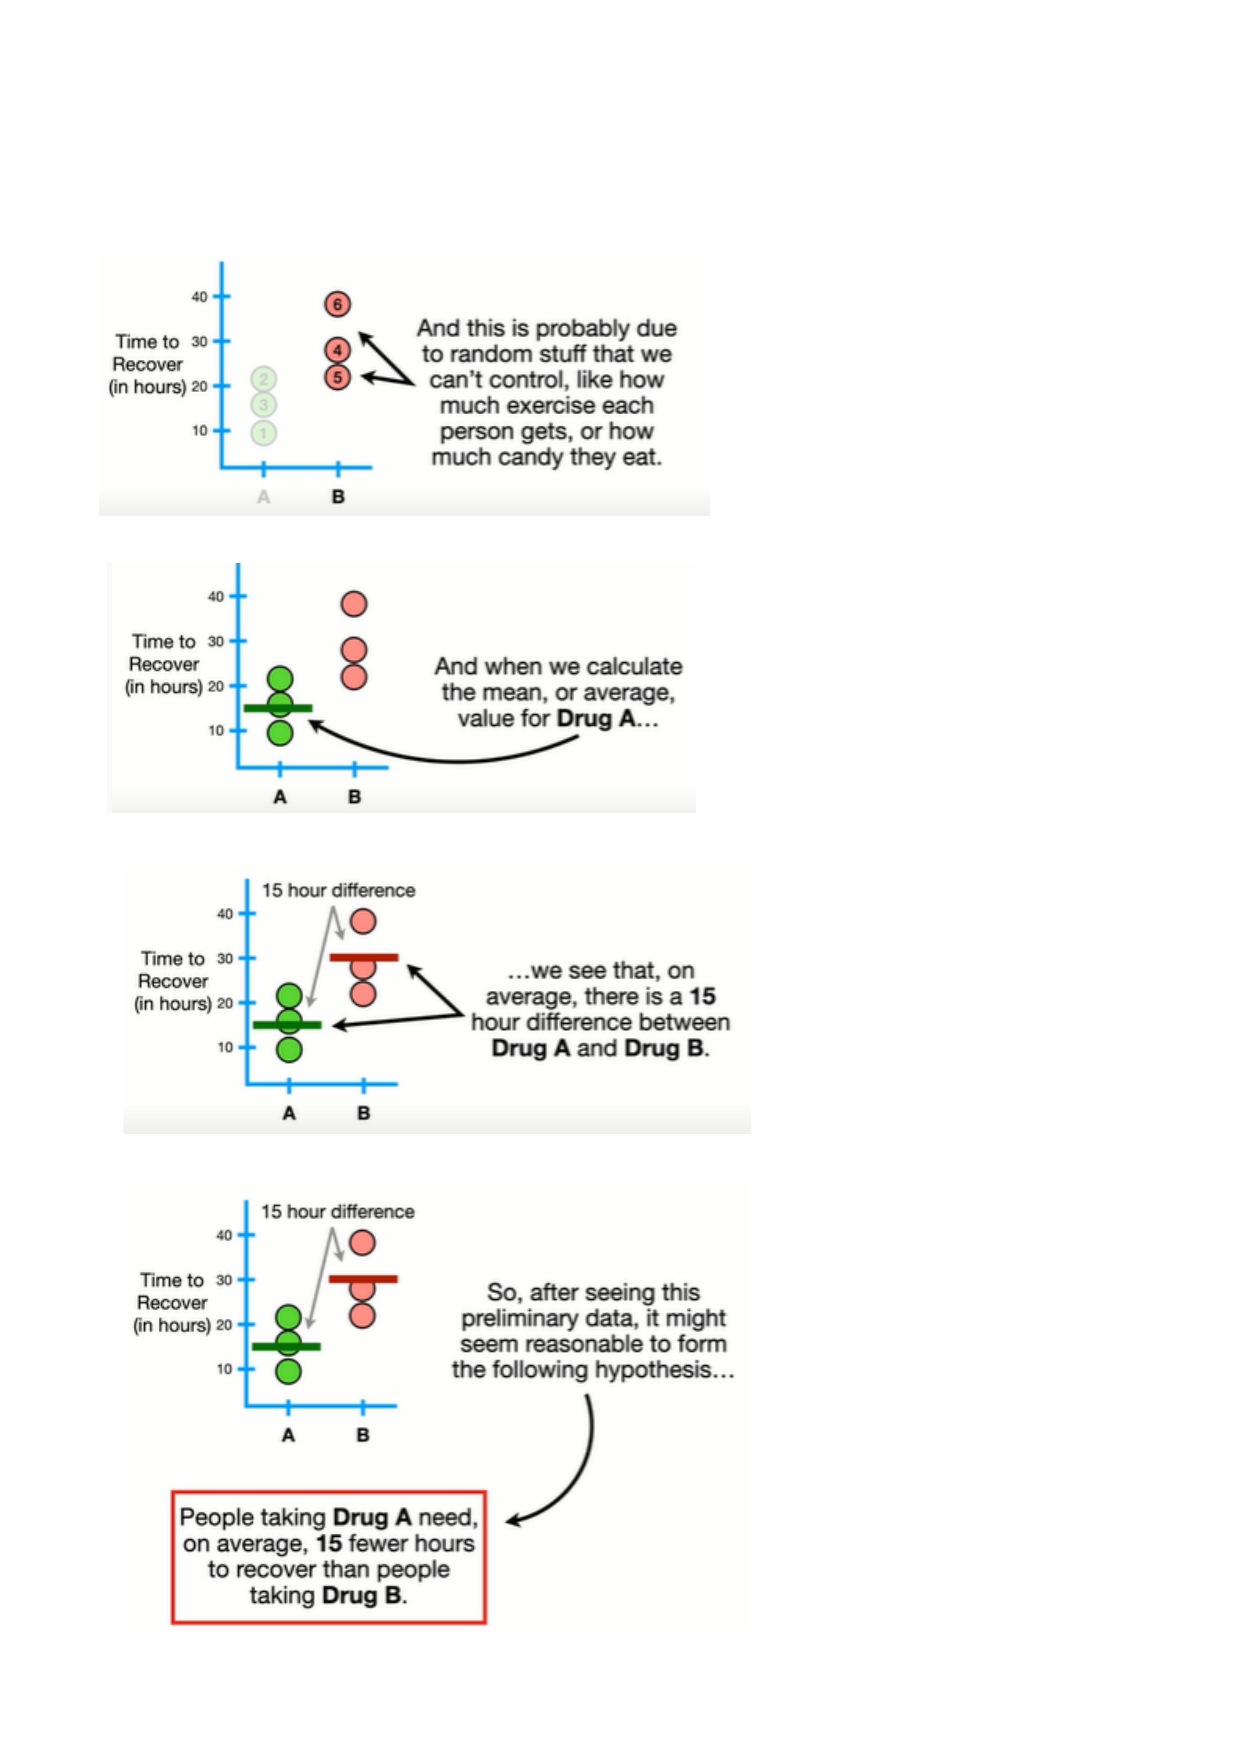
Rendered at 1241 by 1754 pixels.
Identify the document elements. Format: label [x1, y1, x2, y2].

picture [106, 563, 696, 813]
picture [99, 257, 710, 516]
picture [122, 1184, 749, 1627]
picture [123, 868, 752, 1134]
